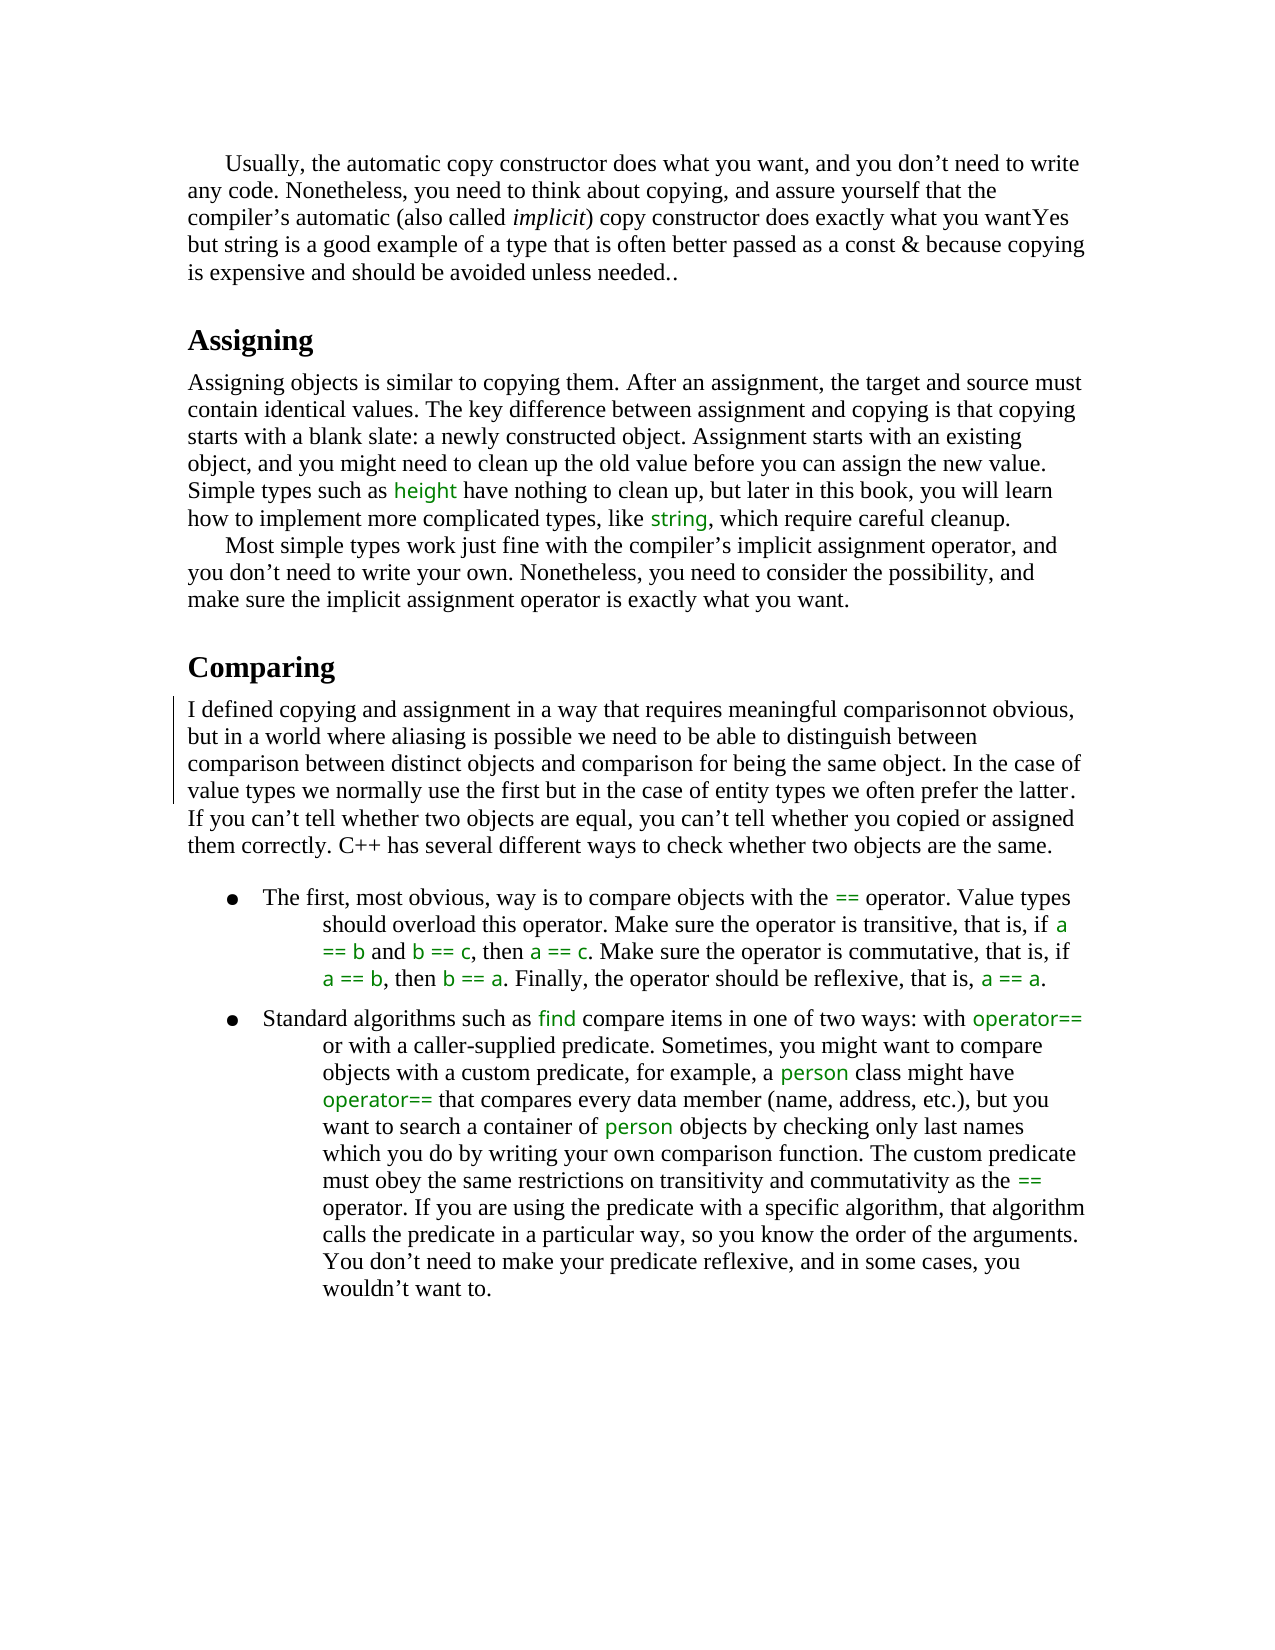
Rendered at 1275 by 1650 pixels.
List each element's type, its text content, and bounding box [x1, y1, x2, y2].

list Standard algorithms such as find compare items in one of two ways: with operator== or with a caller-supplied predicate. Sometimes, you might want to compare objects with a custom predicate, for example, a person class might have operator== that compares every data member (name, address, etc.), but you want to search a container of person objects by checking only last names which you do by writing your own comparison function. The custom predicate must obey the same restrictions on transitivity and commutativity as the == operator. If you are using the predicate with a specific algorithm, that algorithm calls the predicate in a particular way, so you know the order of the arguments. You don’t need to make your predicate reflexive, and in some cases, you wouldn’t want to. [225, 1004, 1087, 1302]
subtitle Comparing [187, 650, 1087, 683]
text I defined copying and assignment in a way that requires meaningful comparisonnot obvious, but in a world where aliasing is possible we need to be able to distinguish between comparison between distinct objects and comparison for being the same object. In the case of value types we normally use the first but in the case of entity types we often prefer the latter. If you can’t tell whether two objects are equal, you can’t tell whether you copied or assigned them correctly. C++ has several different ways to check whether two objects are the same. [187, 696, 1087, 858]
text Most simple types work just fine with the compiler’s implicit assignment operator, and you don’t need to write your own. Nonetheless, you need to consider the possibility, and make sure the implicit assignment operator is exactly what you want. [187, 531, 1087, 613]
list The first, most obvious, way is to compare objects with the == operator. Value types should overload this operator. Make sure the operator is transitive, that is, if a == b and b == c, then a == c. Make sure the operator is commutative, that is, if a == b, then b == a. Finally, the operator should be reflexive, that is, a == a. [225, 883, 1087, 992]
text Assigning objects is similar to copying them. After an assignment, the target and source must contain identical values. The key difference between assignment and copying is that copying starts with a blank slate: a newly constructed object. Assignment starts with an existing object, and you might need to clean up the old value before you can assign the new value. Simple types such as height have nothing to clean up, but later in this book, you will learn how to implement more complicated types, like string, which require careful cleanup. [187, 369, 1087, 531]
subtitle Assigning [187, 323, 1087, 356]
text Usually, the automatic copy constructor does what you want, and you don’t need to write any code. Nonetheless, you need to think about copying, and assure yourself that the compiler’s automatic (also called implicit) copy constructor does exactly what you wantYes but string is a good example of a type that is often better passed as a const & because copying is expensive and should be avoided unless needed.. [187, 150, 1087, 285]
